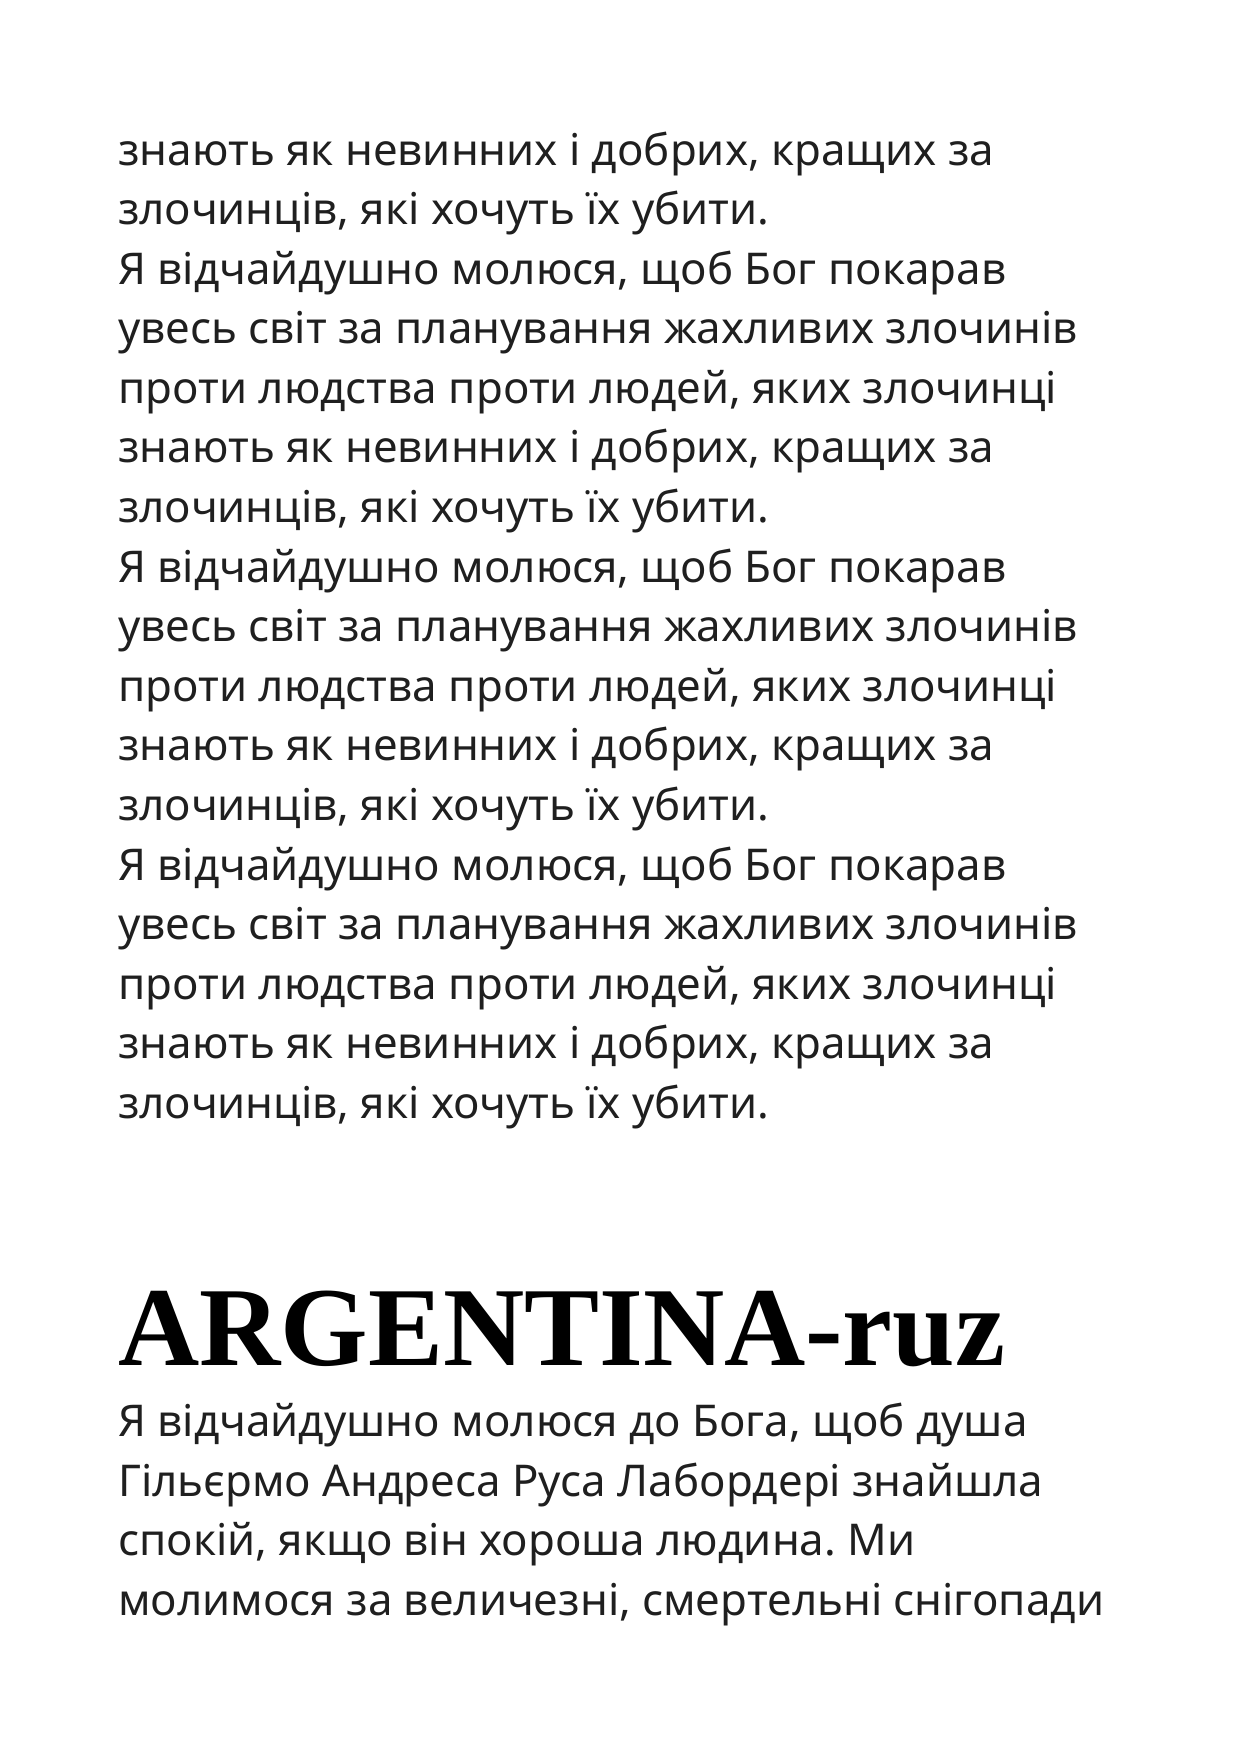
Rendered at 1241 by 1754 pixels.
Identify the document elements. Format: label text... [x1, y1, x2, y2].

text Я відчайдушно молюся до Бога, щоб душа Гільєрмо Андреса Руса Лабордері знайшла спокій, якщо він хороша людина. Ми молимося за величезні, смертельні снігопади [118, 1390, 1122, 1628]
text Я відчайдушно молюся, щоб Бог покарав увесь світ за планування жахливих злочинів проти людства проти людей, яких злочинці знають як невинних і добрих, кращих за злочинців, які хочуть їх убити. [118, 237, 1122, 535]
text знають як невинних і добрих, кращих за злочинців, які хочуть їх убити. [118, 118, 1122, 237]
text ARGENTINA-ruz [118, 1260, 1122, 1390]
text Я відчайдушно молюся, щоб Бог покарав увесь світ за планування жахливих злочинів проти людства проти людей, яких злочинці знають як невинних і добрих, кращих за злочинців, які хочуть їх убити. [118, 833, 1122, 1131]
text Я відчайдушно молюся, щоб Бог покарав увесь світ за планування жахливих злочинів проти людства проти людей, яких злочинці знають як невинних і добрих, кращих за злочинців, які хочуть їх убити. [118, 535, 1122, 833]
